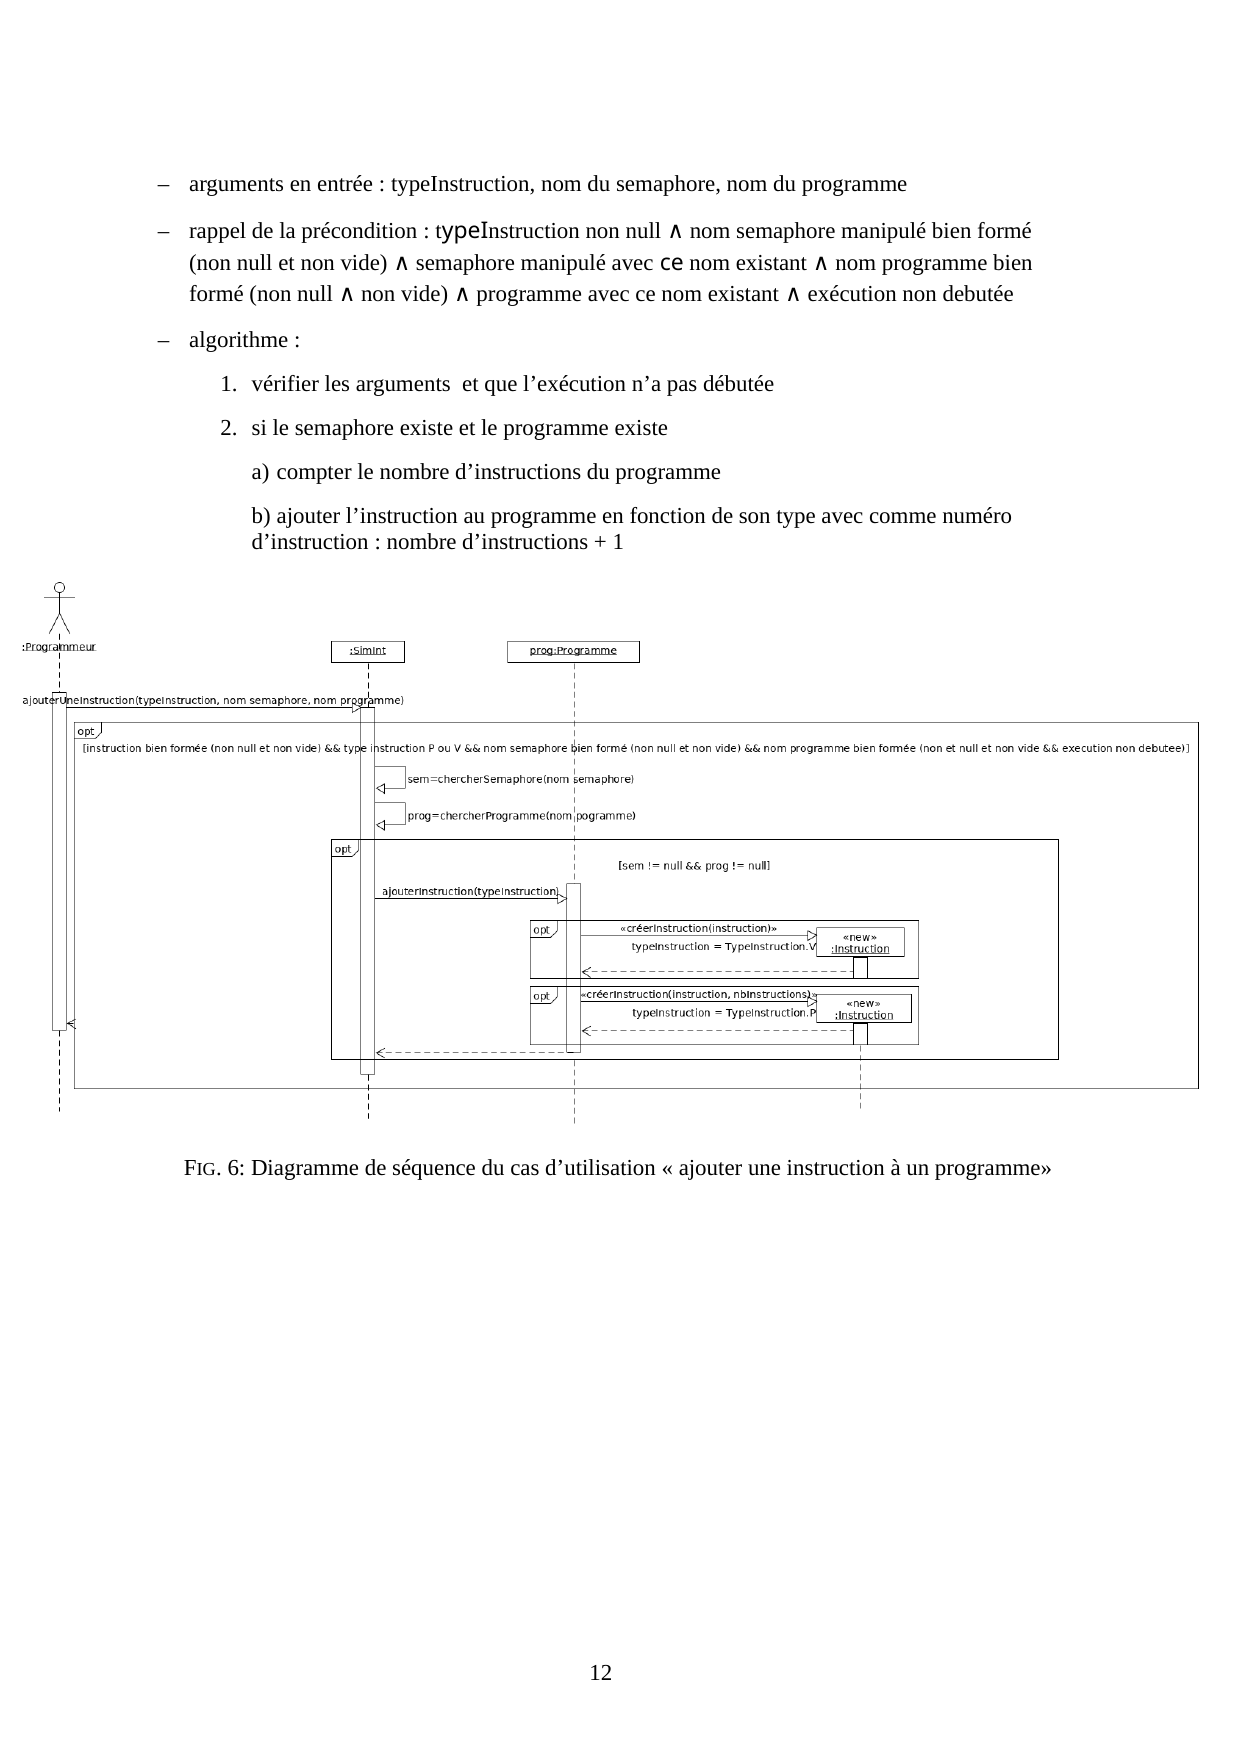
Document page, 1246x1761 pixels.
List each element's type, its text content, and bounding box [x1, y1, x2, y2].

list b) ajouter l’instruction au programme en fonction de son type avec comme numéro d’instruction : nombre d’instructions + 1 [220, 502, 1075, 555]
list 2. si le semaphore existe et le programme existe [220, 414, 1075, 440]
list 1. vérifier les arguments et que l’exécution n’a pas débutée [220, 370, 1075, 396]
list – rappel de la précondition : typeInstruction non null ∧ nom semaphore manipulé bien formé (non null et non vide) ∧ semaphore manipulé avec ce nom existant ∧ nom programme bien formé (non null ∧ non vide) ∧ programme avec ce nom existant ∧ exécution non debutée [158, 214, 1075, 308]
text Fig. 6: Diagramme de séquence du cas d’utilisation « ajouter une instruction à un programme» [126, 1155, 1075, 1181]
list – arguments en entrée : typeInstruction, nom du semaphore, nom du programme [158, 170, 1075, 197]
list a) compter le nombre d’instructions du programme [220, 458, 1075, 484]
picture [0, 567, 1213, 1155]
list – algorithme : [158, 326, 1075, 352]
